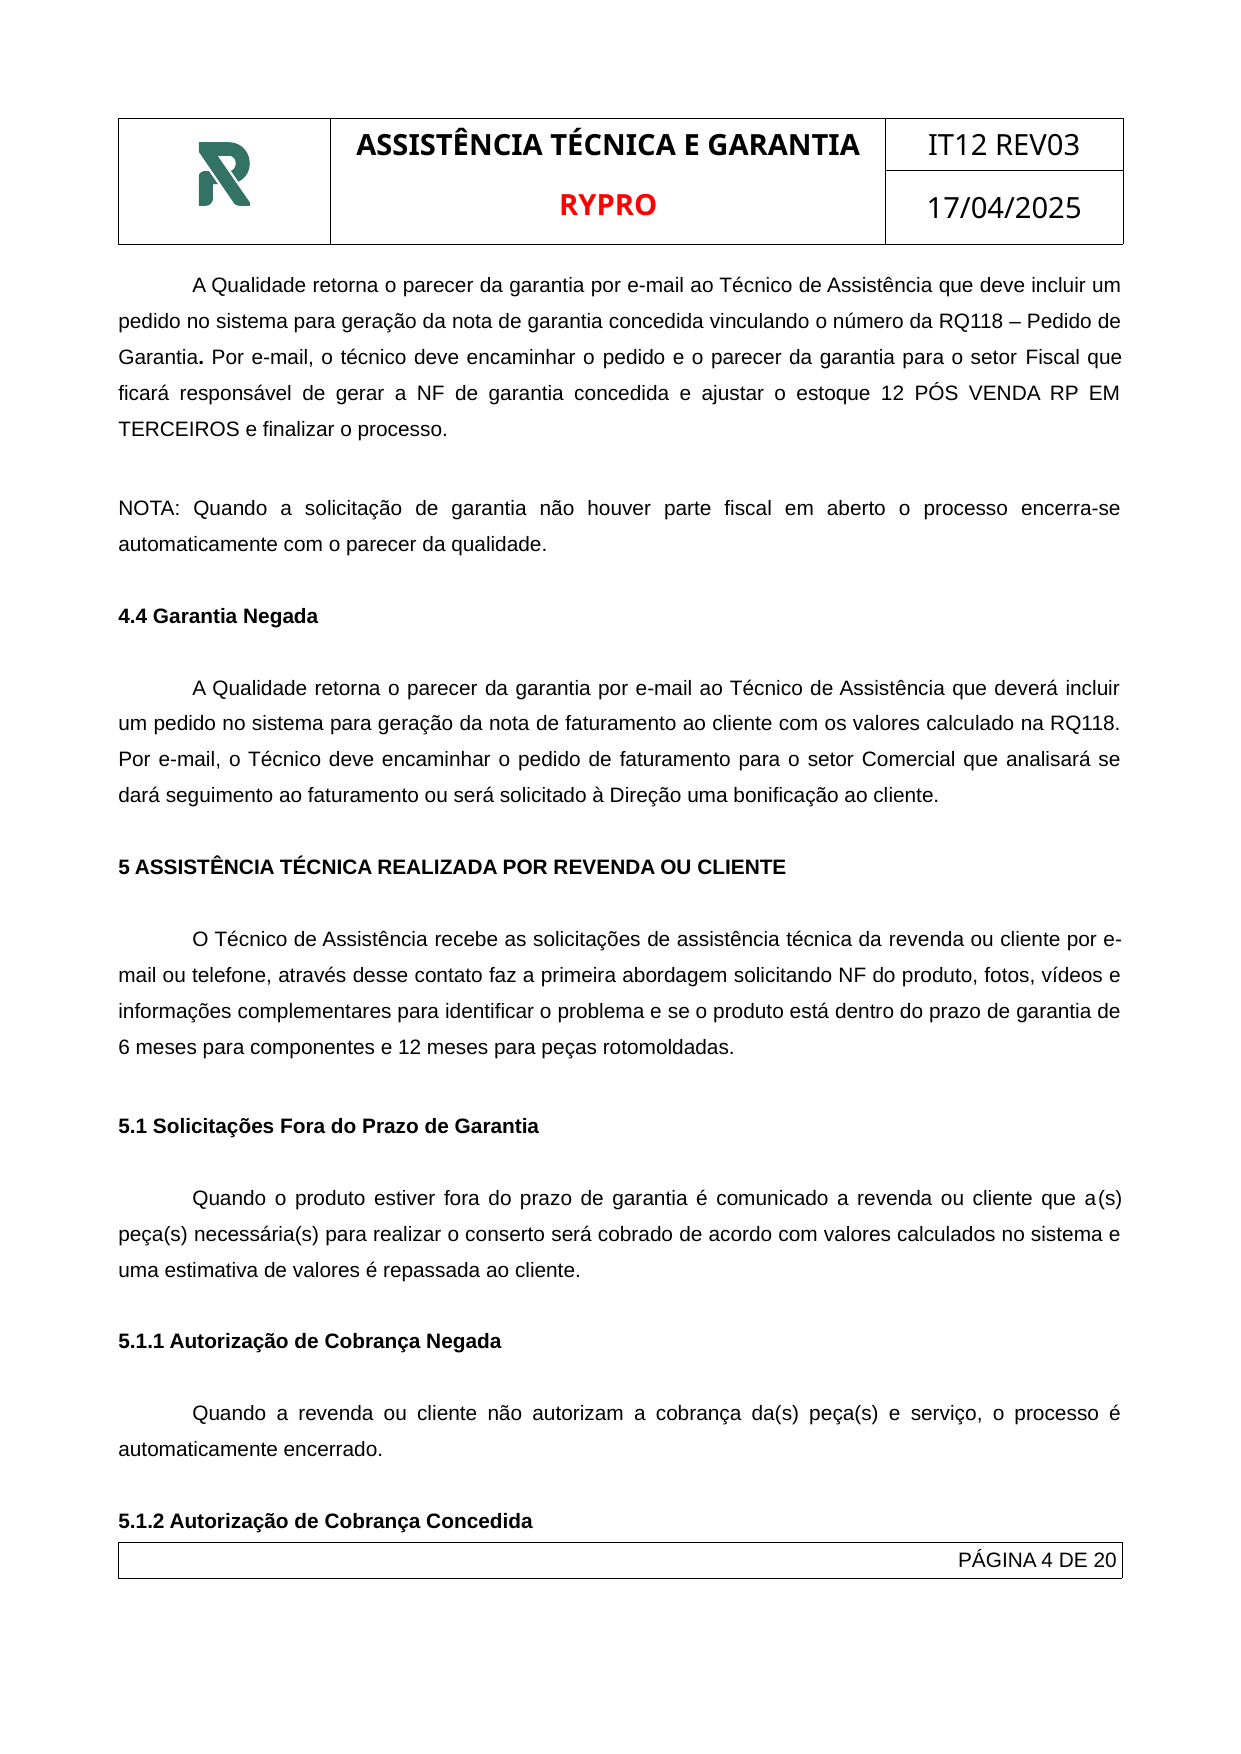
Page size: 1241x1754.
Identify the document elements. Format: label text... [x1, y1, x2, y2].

subtitle 4.4 Garantia Negada [118, 603, 1122, 627]
text A Qualidade retorna o parecer da garantia por e-mail ao Técnico de Assistência que deverá incluir um pedido no sistema para geração da nota de faturamento ao cliente com os valores calculado na RQ118. Por e-mail, o Técnico deve encaminhar o pedido de faturamento para o setor Comercial que analisará se dará seguimento ao faturamento ou será solicitado à Direção uma bonificação ao cliente. [118, 675, 1122, 807]
subtitle 5.1 Solicitações Fora do Prazo de Garantia [118, 1114, 1122, 1138]
subtitle 5.1.2 Autorização de Cobrança Concedida [118, 1509, 1122, 1533]
text NOTA: Quando a solicitação de garantia não houver parte fiscal em aberto o processo encerra-se automaticamente com o parecer da qualidade. [118, 496, 1122, 556]
text Quando o produto estiver fora do prazo de garantia é comunicado a revenda ou cliente que a(s) peça(s) necessária(s) para realizar o conserto será cobrado de acordo com valores calculados no sistema e uma estimativa de valores é repassada ao cliente. [118, 1186, 1122, 1281]
subtitle 5 ASSISTÊNCIA TÉCNICA REALIZADA POR REVENDA OU CLIENTE [118, 855, 1122, 879]
text Quando a revenda ou cliente não autorizam a cobrança da(s) peça(s) e serviço, o processo é automaticamente encerrado. [118, 1401, 1122, 1461]
subtitle 5.1.1 Autorização de Cobrança Negada [118, 1329, 1122, 1353]
text A Qualidade retorna o parecer da garantia por e-mail ao Técnico de Assistência que deve incluir um pedido no sistema para geração da nota de garantia concedida vinculando o número da RQ118 – Pedido de Garantia. Por e-mail, o técnico deve encaminhar o pedido e o parecer da garantia para o setor Fiscal que ficará responsável de gerar a NF de garantia concedida e ajustar o estoque 12 PÓS VENDA RP EM TERCEIROS e finalizar o processo. [118, 273, 1122, 441]
text O Técnico de Assistência recebe as solicitações de assistência técnica da revenda ou cliente por e-mail ou telefone, através desse contato faz a primeira abordagem solicitando NF do produto, fotos, vídeos e informações complementares para identificar o problema e se o produto está dentro do prazo de garantia de 6 meses para componentes e 12 meses para peças rotomoldadas. [118, 927, 1122, 1059]
